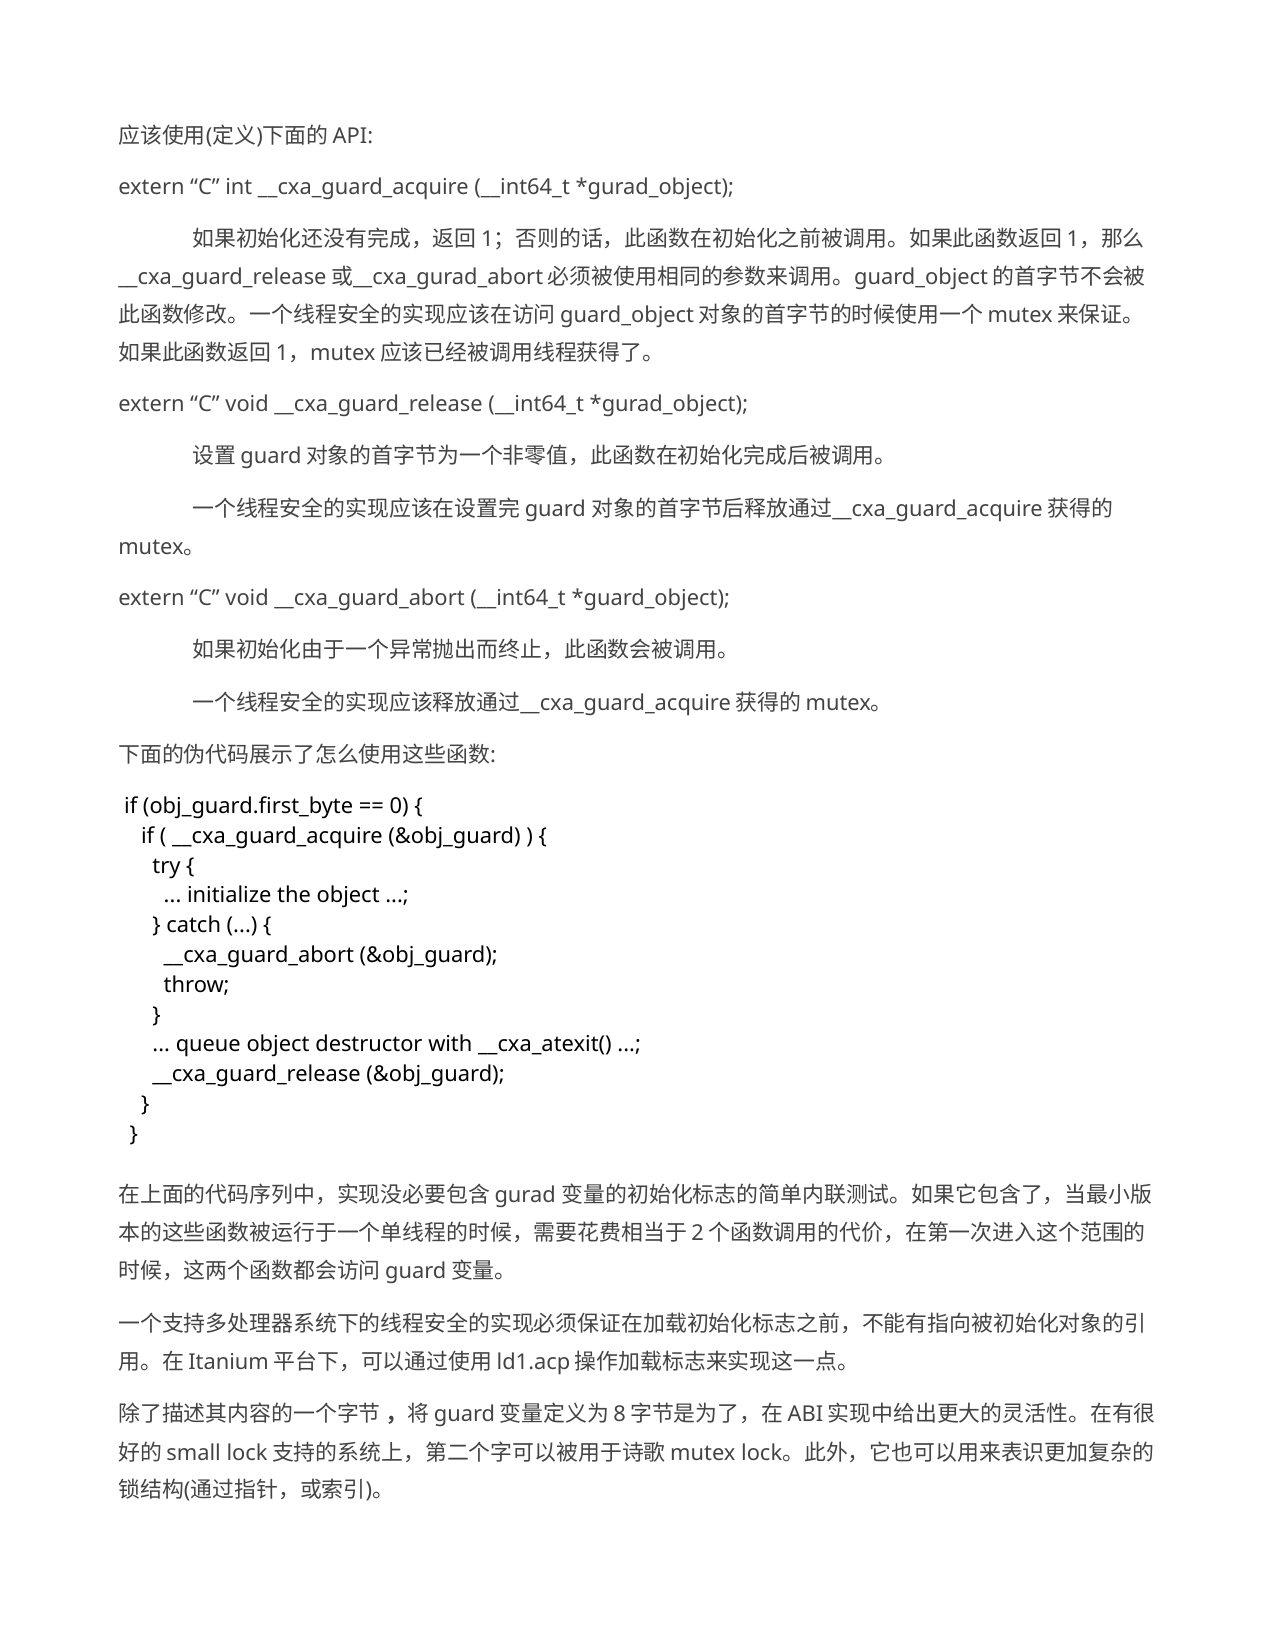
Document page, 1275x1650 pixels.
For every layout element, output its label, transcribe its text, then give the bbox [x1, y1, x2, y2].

text 如果初始化由于一个异常抛出而终止，此函数会被调用。 [118, 632, 1157, 664]
text ... queue object destructor with __cxa_atexit() ...; [118, 1028, 1157, 1058]
text } [118, 1088, 1157, 1118]
text __cxa_guard_release (&obj_guard); [118, 1058, 1157, 1088]
text 一个支持多处理器系统下的线程安全的实现必须保证在加载初始化标志之前，不能有指向被初始化对象的引用。在Itanium平台下，可以通过使用ld1.acp操作加载标志来实现这一点。 [118, 1306, 1157, 1376]
text 如果初始化还没有完成，返回1；否则的话，此函数在初始化之前被调用。如果此函数返回1，那么 __cxa_guard_release或__cxa_gurad_abort必须被使用相同的参数来调用。guard_object的首字节不会被此函数修改。一个线程安全的实现应该在访问guard_object对象的首字节的时候使用一个mutex来保证。如果此函数返回1，mutex应该已经被调用线程获得了。 [118, 221, 1157, 367]
text 除了描述其内容的一个字节 ，将guard变量定义为8字节是为了，在ABI实现中给出更大的灵活性。在有很好的small lock支持的系统上，第二个字可以被用于诗歌mutex lock。此外，它也可以用来表识更加复杂的锁结构(通过指针，或索引)。 [118, 1396, 1157, 1504]
text 一个线程安全的实现应该释放通过__cxa_guard_acquire获得的mutex。 [118, 685, 1157, 716]
text extern “C” int __cxa_guard_acquire (__int64_t *gurad_object); [118, 171, 1157, 201]
text } catch (...) { [118, 909, 1157, 939]
text } [118, 999, 1157, 1028]
text extern “C” void __cxa_guard_abort (__int64_t *guard_object); [118, 582, 1157, 611]
text } [118, 1118, 1157, 1148]
text 设置guard对象的首字节为一个非零值，此函数在初始化完成后被调用。 [118, 438, 1157, 470]
text ... initialize the object ...; [118, 879, 1157, 909]
text 在上面的代码序列中，实现没必要包含gurad 变量的初始化标志的简单内联测试。如果它包含了，当最小版本的这些函数被运行于一个单线程的时候，需要花费相当于2个函数调用的代价，在第一次进入这个范围的时候，这两个函数都会访问guard变量。 [118, 1177, 1157, 1285]
text 应该使用(定义)下面的API: [118, 118, 1157, 150]
text 一个线程安全的实现应该在设置完guard 对象的首字节后释放通过__cxa_guard_acquire获得的mutex。 [118, 491, 1157, 561]
text try { [118, 850, 1157, 879]
text __cxa_guard_abort (&obj_guard); [118, 939, 1157, 969]
text extern “C” void __cxa_guard_release (__int64_t *gurad_object); [118, 388, 1157, 418]
text throw; [118, 969, 1157, 999]
text if (obj_guard.first_byte == 0) { [118, 790, 1157, 820]
text 下面的伪代码展示了怎么使用这些函数: [118, 737, 1157, 769]
text if ( __cxa_guard_acquire (&obj_guard) ) { [118, 820, 1157, 850]
